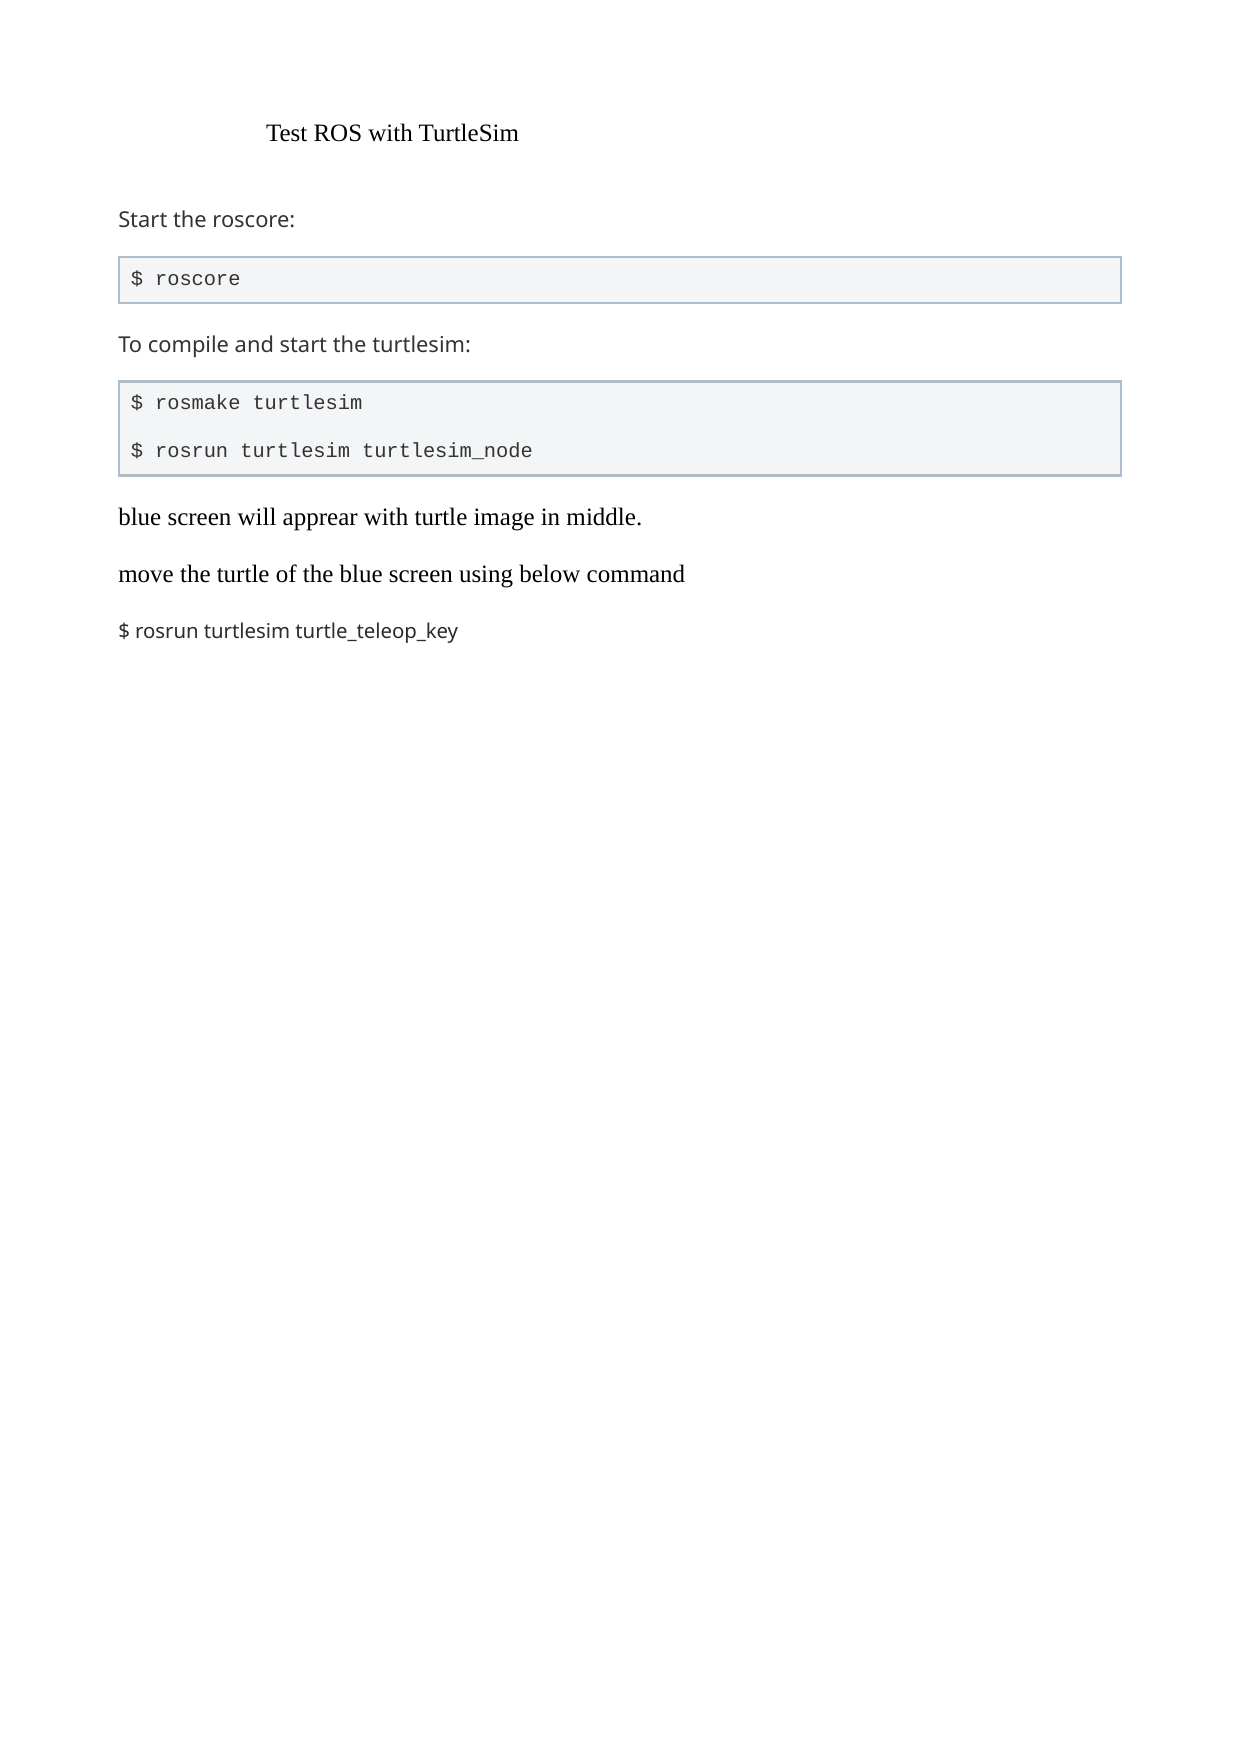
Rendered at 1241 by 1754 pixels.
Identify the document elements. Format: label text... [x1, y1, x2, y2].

text Start the roscore: [118, 204, 1122, 234]
text $ rosmake turtlesim [120, 383, 1120, 416]
text blue screen will apprear with turtle image in middle. [118, 502, 1122, 531]
text To compile and start the turtlesim: [118, 329, 1122, 359]
text Test ROS with TurtleSim [118, 118, 1122, 147]
text $ rosrun turtlesim turtle_teleop_key [118, 617, 1122, 644]
text $ roscore [120, 258, 1120, 302]
text $ rosrun turtlesim turtlesim_node [120, 428, 1120, 474]
text move the turtle of the blue screen using below command [118, 559, 1122, 588]
